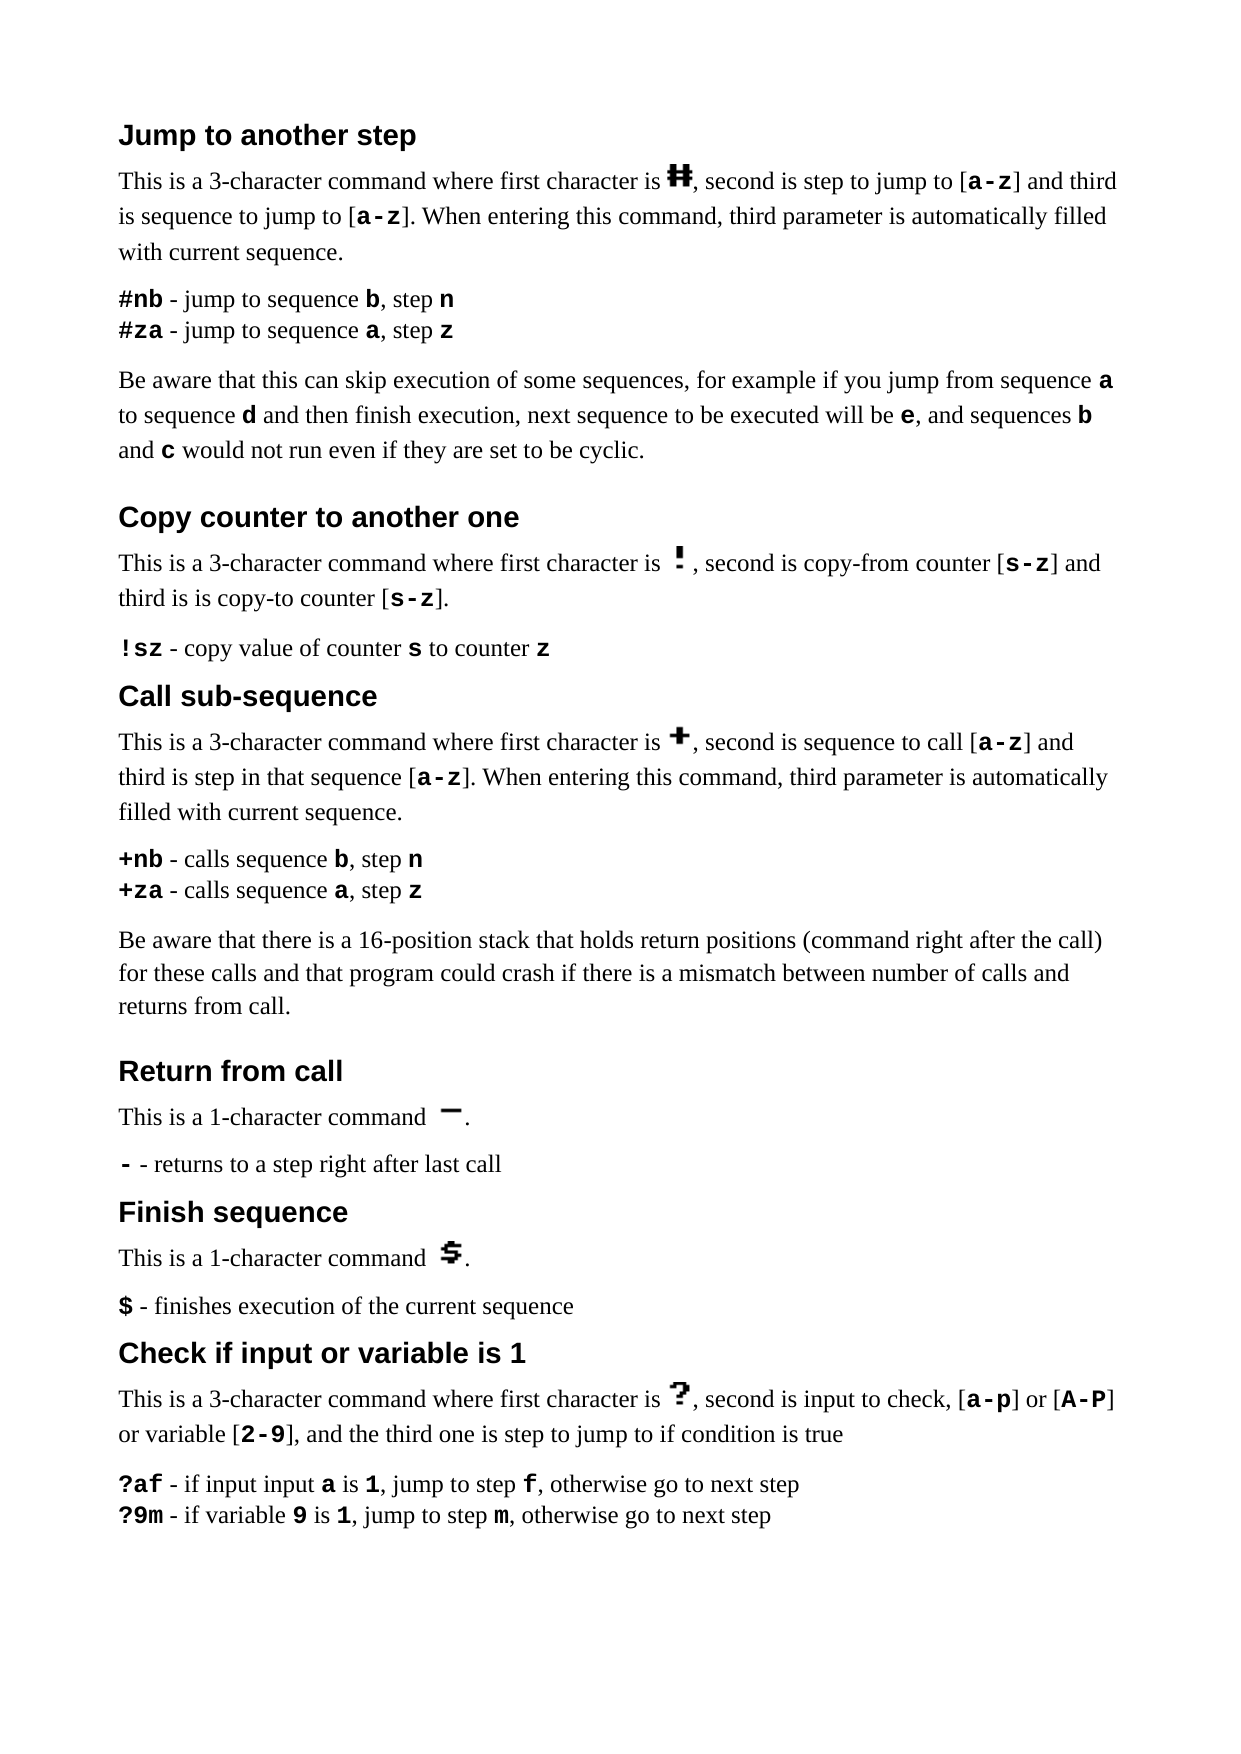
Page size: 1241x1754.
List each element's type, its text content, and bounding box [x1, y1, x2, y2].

text #za - jump to sequence a, step z [118, 315, 1122, 346]
picture [438, 1100, 465, 1126]
picture [667, 724, 693, 751]
text ?af - if input input a is 1, jump to step f, otherwise go to next step [118, 1469, 1122, 1500]
text This is a 3-character command where first character is , second is step to jump to [a‑z] and third is sequence to jump to [a‑z]. When entering this command, third parameter is automatically filled with current sequence. [118, 164, 1122, 265]
text +za - calls sequence a, step z [118, 875, 1122, 906]
text This is a 1-character command . [118, 1241, 1122, 1272]
picture [667, 546, 693, 572]
subtitle Copy counter to another one [118, 500, 1122, 533]
picture [438, 1241, 465, 1267]
subtitle Finish sequence [118, 1195, 1122, 1229]
subtitle Return from call [118, 1054, 1122, 1087]
subtitle Jump to another step [118, 118, 1122, 152]
text +nb - calls sequence b, step n [118, 844, 1122, 875]
text ?9m - if variable 9 is 1, jump to step m, otherwise go to next step [118, 1500, 1122, 1531]
text This is a 3-character command where first character is , second is sequence to call [a‑z] and third is step in that sequence [a‑z]. When entering this command, third parameter is automatically filled with current sequence. [118, 725, 1122, 826]
text Be aware that there is a 16‑position stack that holds return positions (command right after the call) for these calls and that program could crash if there is a mismatch between number of calls and returns from call. [118, 925, 1122, 1020]
text This is a 1-character command . [118, 1100, 1122, 1131]
text #nb - jump to sequence b, step n [118, 284, 1122, 315]
picture [667, 1382, 693, 1408]
subtitle Check if input or variable is 1 [118, 1336, 1122, 1370]
text - - returns to a step right after last call [118, 1149, 1122, 1180]
subtitle Call sub-sequence [118, 678, 1122, 712]
text Be aware that this can skip execution of some sequences, for example if you jump from sequence a to sequence d and then finish execution, next sequence to be executed will be e, and sequences b and c would not run even if they are set to be cyclic. [118, 365, 1122, 466]
text $ - finishes execution of the current sequence [118, 1291, 1122, 1322]
text This is a 3-character command where first character is , second is input to check, [a‑p] or [A‑P] or variable [2-9], and the third one is step to jump to if condition is true [118, 1382, 1122, 1450]
text !sz - copy value of counter s to counter z [118, 633, 1122, 664]
picture [667, 164, 693, 190]
text This is a 3-character command where first character is , second is copy-from counter [s‑z] and third is is copy-to counter [s‑z]. [118, 546, 1122, 614]
